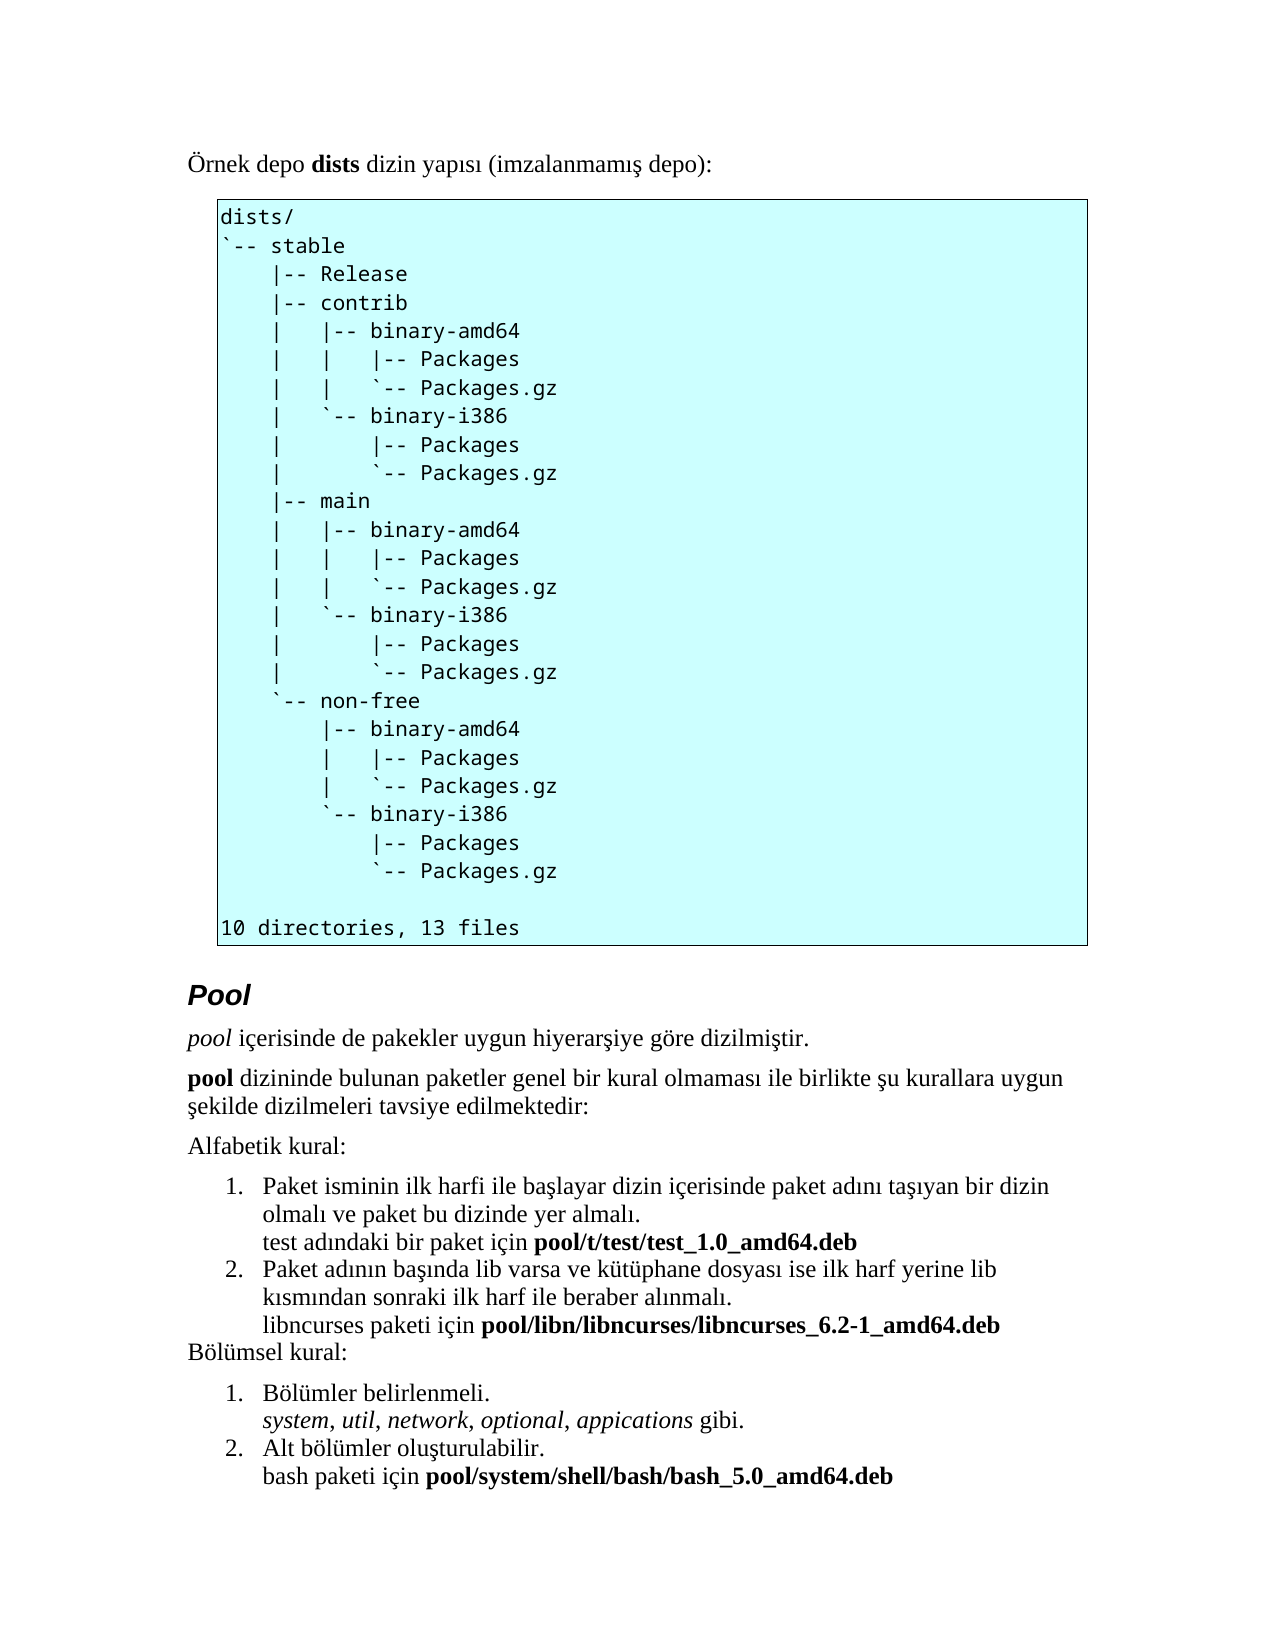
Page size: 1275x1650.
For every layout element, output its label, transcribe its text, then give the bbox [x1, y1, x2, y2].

list Alt bölümler oluşturulabilir. [225, 1434, 1087, 1462]
text Örnek depo dists dizin yapısı (imzalanmamış depo): [187, 150, 1087, 178]
list test adındaki bir paket için pool/t/test/test_1.0_amd64.deb [225, 1228, 1087, 1255]
list system, util, network, optional, appications gibi. [225, 1406, 1087, 1434]
text Bölümsel kural: [187, 1338, 1087, 1366]
list Bölümler belirlenmeli. [225, 1379, 1087, 1406]
list Paket adının başında lib varsa ve kütüphane dosyası ise ilk harf yerine lib kısmından sonraki ilk harf ile beraber alınmalı. [225, 1255, 1087, 1311]
list Paket isminin ilk harfi ile başlayar dizin içerisinde paket adını taşıyan bir dizin olmalı ve paket bu dizinde yer almalı. [225, 1172, 1087, 1228]
text Alfabetik kural: [187, 1132, 1087, 1160]
list bash paketi için pool/system/shell/bash/bash_5.0_amd64.deb [225, 1462, 1087, 1489]
text pool içerisinde de pakekler uygun hiyerarşiye göre dizilmiştir. [187, 1024, 1087, 1052]
list libncurses paketi için pool/libn/libncurses/libncurses_6.2-1_amd64.deb [225, 1311, 1087, 1338]
text dists/ `-- stable |-- Release |-- contrib | |-- binary-amd64 | | |-- Packages | | `-- Packages.gz | `-- binary-i386 | |-- Packages | `-- Packages.gz |-- main | |-- binary-amd64 | | |-- Packages | | `-- Packages.gz | `-- binary-i386 | |-- Packages | `-- Packages.gz `-- non-free |-- binary-amd64 | |-- Packages | `-- Packages.gz `-- binary-i386 |-- Packages `-- Packages.gz 10 directories, 13 files [218, 200, 1087, 945]
subtitle Pool [187, 979, 1087, 1011]
text pool dizininde bulunan paketler genel bir kural olmaması ile birlikte şu kurallara uygun şekilde dizilmeleri tavsiye edilmektedir: [187, 1064, 1087, 1119]
